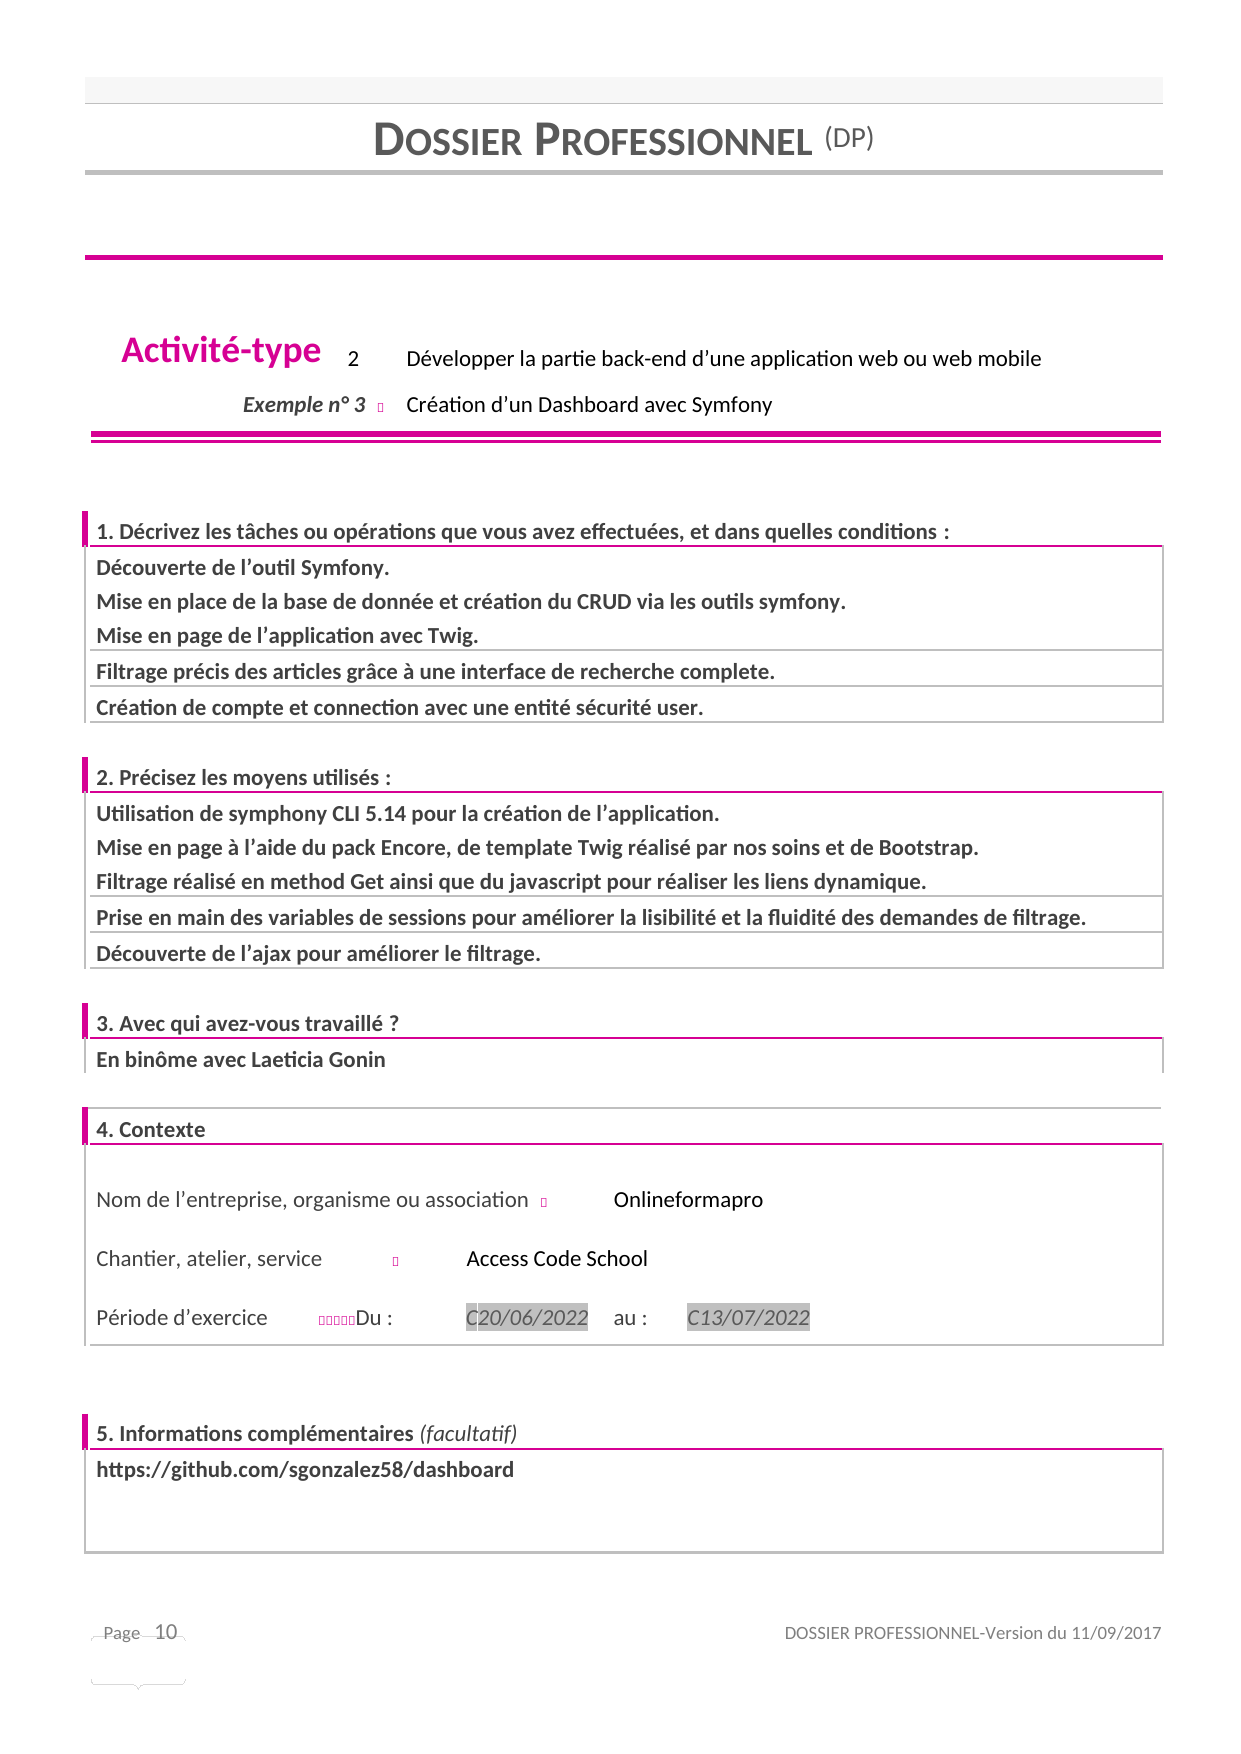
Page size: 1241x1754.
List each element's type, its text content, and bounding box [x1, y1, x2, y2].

table_cell [1104, 723, 1163, 757]
table_cell Filtrage précis des articles grâce à une interface de recherche complete. [86, 649, 1162, 685]
table_cell Onlineformapro [589, 1179, 1162, 1226]
table_cell [85, 967, 1163, 1003]
table_cell Nom de l’entreprise, organisme ou association  [86, 1179, 589, 1226]
table_cell 5. Informations complémentaires (facultatif) [88, 1414, 1104, 1447]
table_cell Exemple n° 3  [85, 372, 395, 431]
table_cell 4. Contexte [88, 1107, 1163, 1143]
table_cell Access Code School [455, 1226, 1162, 1284]
table_cell [1104, 1380, 1163, 1413]
table_cell [85, 477, 1163, 511]
table_cell [1104, 1414, 1163, 1447]
table_cell Utilisation de symphony CLI 5.14 pour la création de l’application. [86, 791, 1162, 827]
table_cell [85, 1344, 1104, 1379]
table_header Activité-type [85, 320, 336, 372]
table_cell Découverte de l’ajax pour améliorer le filtrage. [86, 931, 1162, 967]
table_cell [86, 1518, 1162, 1551]
table_cell [85, 1380, 1104, 1413]
table_cell En binôme avec Laeticia Gonin [86, 1037, 1162, 1073]
table_cell [85, 1073, 1104, 1107]
table_cell Création d’un Dashboard avec Symfony [395, 372, 1163, 431]
table_cell 1. Décrivez les tâches ou opérations que vous avez effectuées, et dans quelles conditions : [88, 511, 1163, 545]
table_cell Chantier, atelier, service  [86, 1226, 455, 1284]
table_cell Création de compte et connection avec une entité sécurité user. [86, 685, 1162, 721]
table_cell Découverte de l’outil Symfony. [86, 545, 1162, 581]
table_cell [85, 721, 1104, 757]
table_cell Prise en main des variables de sessions pour améliorer la lisibilité et la fluidité des demandes de filtrage. [86, 895, 1162, 931]
table_cell [1104, 1073, 1163, 1107]
table_cell https://github.com/sgonzalez58/dashboard [86, 1448, 1162, 1483]
table_cell 3. Avec qui avez-vous travaillé ? [88, 1003, 1163, 1037]
table_cell [86, 1143, 589, 1179]
table_header Développer la partie back-end d’une application web ou web mobile [395, 320, 1163, 372]
table_cell [85, 431, 1163, 477]
table_cell Mise en page de l’application avec Twig. [86, 615, 1162, 649]
table_cell Mise en place de la base de donnée et création du CRUD via les outils symfony. [86, 581, 1162, 615]
table_cell Période d’exercice Du : C20/06/2022 au : C13/07/2022 [86, 1285, 1162, 1343]
table_cell [86, 1484, 1162, 1517]
table_cell [589, 1145, 1162, 1179]
table_cell [1104, 1346, 1163, 1379]
table_cell Filtrage réalisé en method Get ainsi que du javascript pour réaliser les liens dynamique. [86, 861, 1162, 895]
table_cell Mise en page à l’aide du pack Encore, de template Twig réalisé par nos soins et de Bootstrap. [86, 827, 1162, 861]
table_cell 2. Précisez les moyens utilisés : [88, 757, 1163, 791]
table_header 2 [336, 320, 395, 372]
